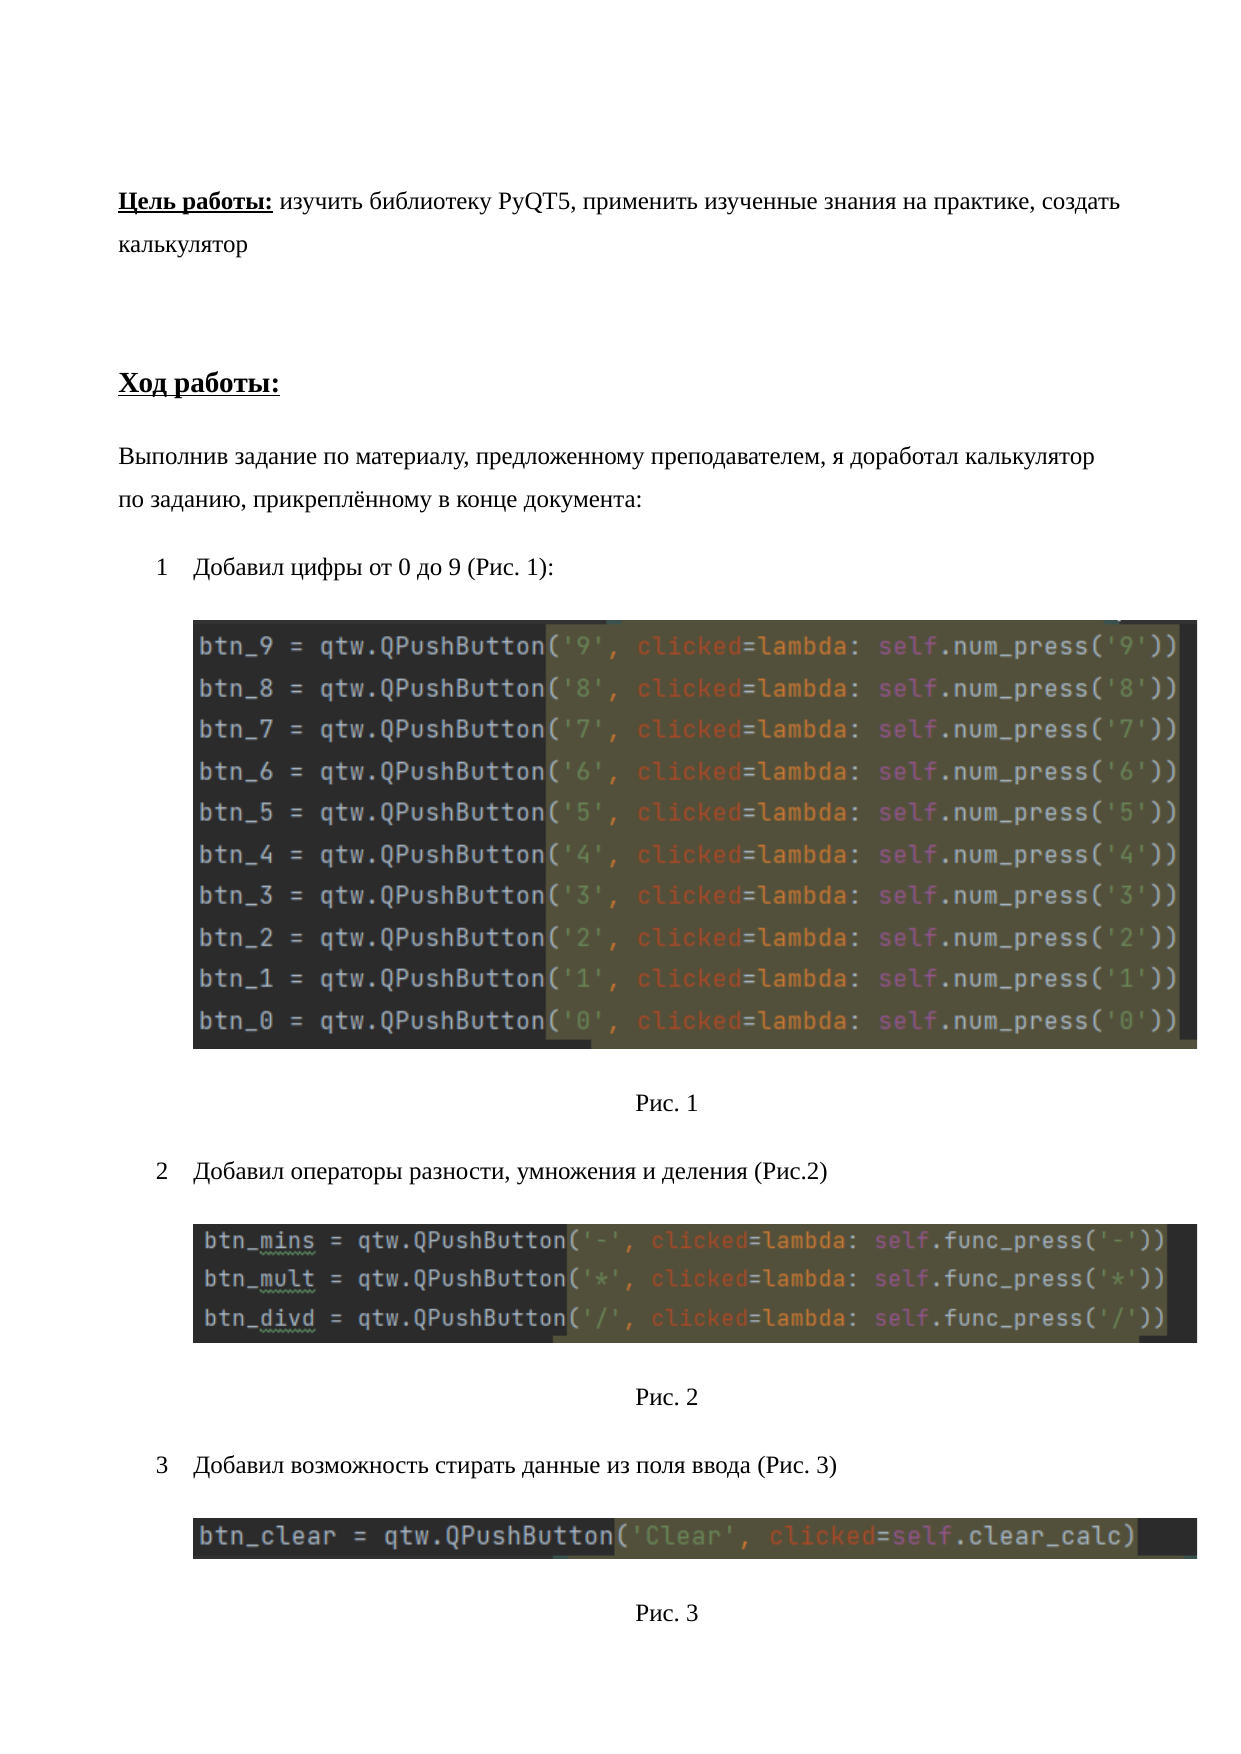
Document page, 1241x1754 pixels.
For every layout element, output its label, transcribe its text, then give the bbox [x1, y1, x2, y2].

text Цель работы: изучить библиотеку PyQT5, применить изученные знания на практике, создать калькулятор [118, 186, 1122, 258]
text Ход работы: [118, 366, 1122, 399]
text Рис. 1 [193, 1088, 1122, 1117]
list Добавил цифры от 0 до 9 (Рис. 1): [156, 552, 1122, 581]
picture [193, 1518, 1198, 1559]
text Рис. 3 [193, 1598, 1122, 1626]
text Выполнив задание по материалу, предложенному преподавателем, я доработал калькулятор по заданию, прикреплённому в конце документа: [118, 441, 1122, 513]
text Рис. 2 [193, 1382, 1122, 1411]
list Добавил возможность стирать данные из поля ввода (Рис. 3) [156, 1450, 1122, 1479]
picture [193, 1224, 1198, 1343]
list Добавил операторы разности, умножения и деления (Рис.2) [156, 1156, 1122, 1185]
picture [193, 620, 1198, 1049]
